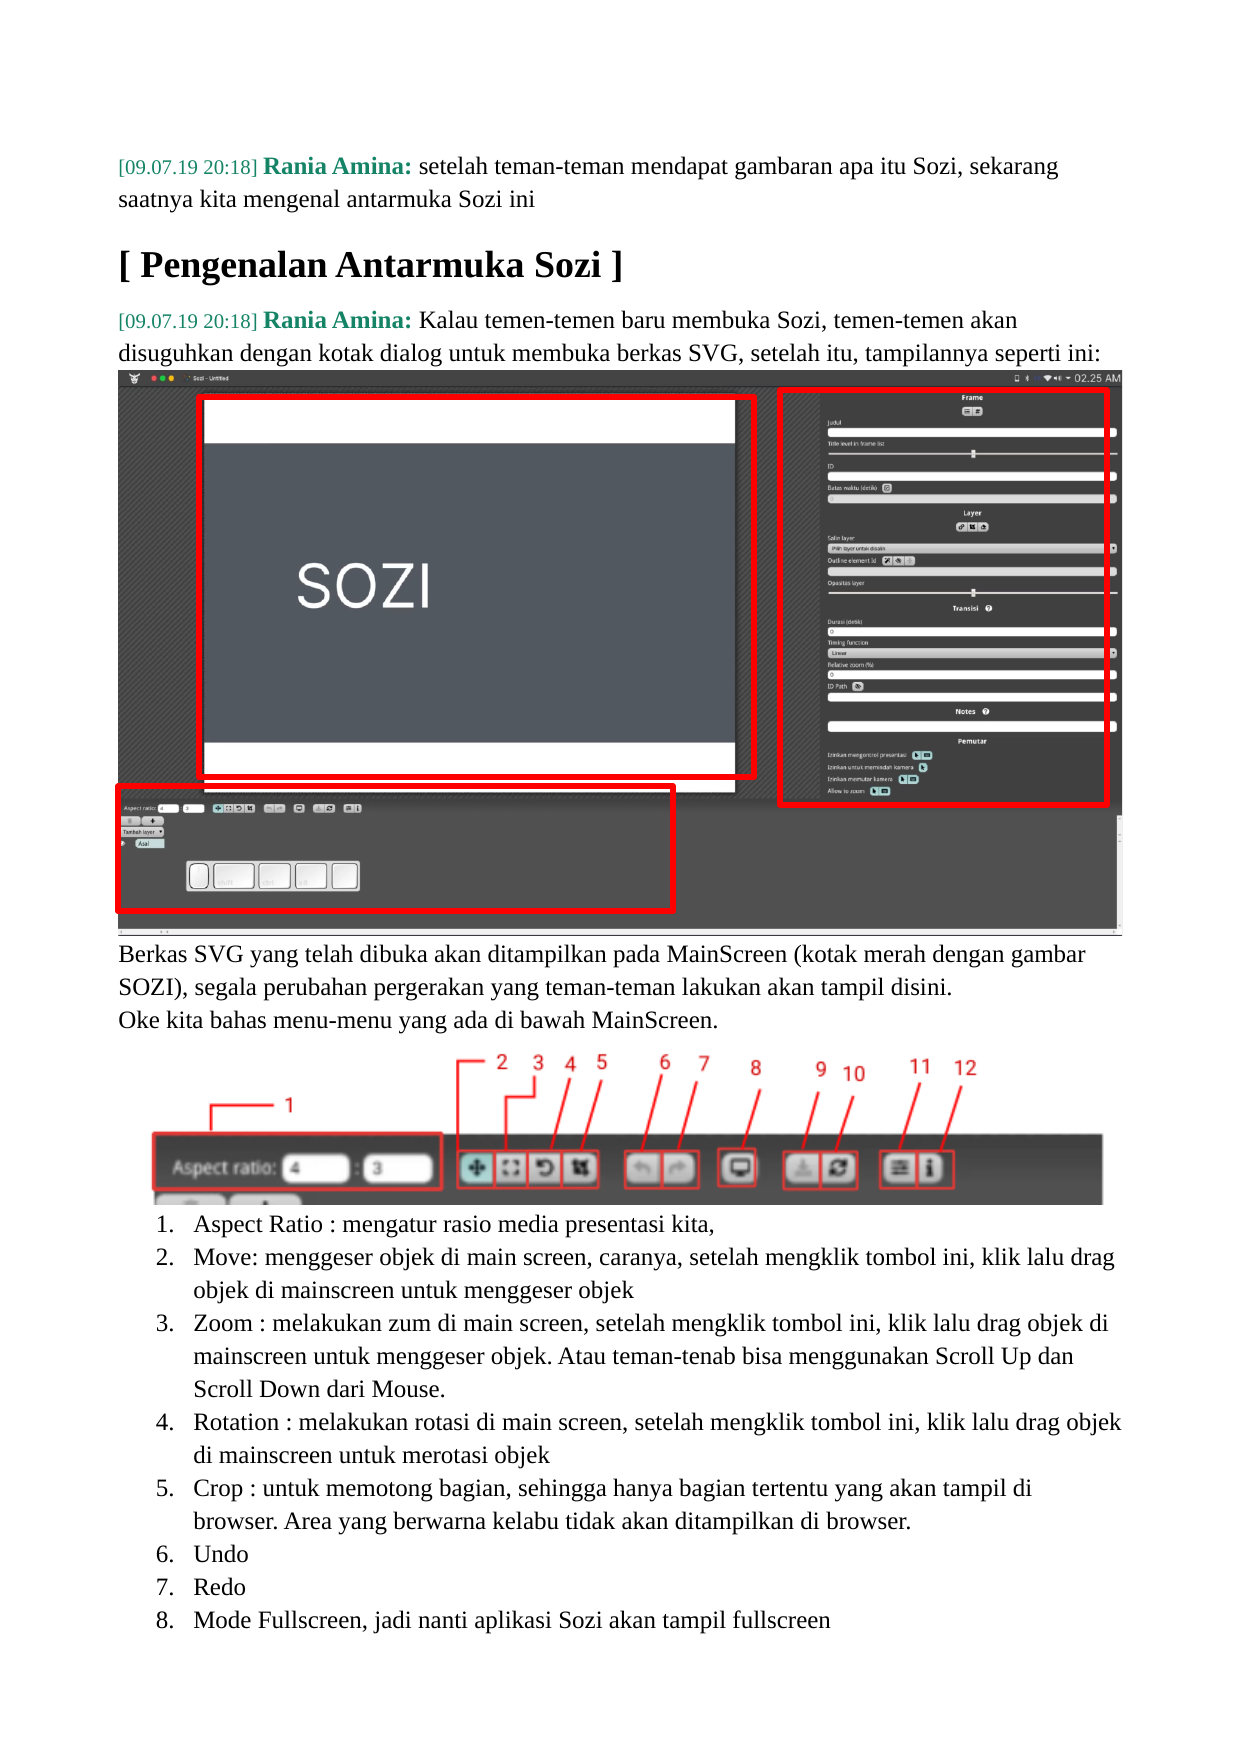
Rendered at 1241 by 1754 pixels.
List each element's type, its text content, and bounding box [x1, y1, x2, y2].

text [09.07.19 20:18] Rania Amina: Kalau temen-temen baru membuka Sozi, temen-temen akan disuguhkan dengan kotak dialog untuk membuka berkas SVG, setelah itu, tampilannya seperti ini: [118, 305, 1122, 367]
picture [118, 370, 1123, 936]
picture [118, 1038, 1123, 1205]
picture [121, 789, 670, 908]
subtitle [ Pengenalan Antarmuka Sozi ] [118, 242, 1122, 286]
list Aspect Ratio : mengatur rasio media presentasi kita, [156, 1209, 1122, 1237]
list Redo [156, 1572, 1122, 1601]
text Oke kita bahas menu-menu yang ada di bawah MainScreen. [118, 1006, 1122, 1034]
list Rotation : melakukan rotasi di main screen, setelah mengklik tombol ini, klik lalu drag objek di mainscreen untuk merotasi objek [156, 1407, 1122, 1469]
list Undo [156, 1539, 1122, 1568]
list Move: menggeser objek di main screen, caranya, setelah mengklik tombol ini, klik lalu drag objek di mainscreen untuk menggeser objek [156, 1242, 1122, 1303]
text Berkas SVG yang telah dibuka akan ditampilkan pada MainScreen (kotak merah dengan gambar SOZI), segala perubahan pergerakan yang teman-teman lakukan akan tampil disini. [118, 939, 1122, 1001]
list Crop : untuk memotong bagian, sehingga hanya bagian tertentu yang akan tampil di browser. Area yang berwarna kelabu tidak akan ditampilkan di browser. [156, 1473, 1122, 1535]
text [09.07.19 20:18] Rania Amina: setelah teman-teman mendapat gambaran apa itu Sozi, sekarang saatnya kita mengenal antarmuka Sozi ini [118, 151, 1122, 213]
list Mode Fullscreen, jadi nanti aplikasi Sozi akan tampil fullscreen [156, 1605, 1122, 1634]
list Zoom : melakukan zum di main screen, setelah mengklik tombol ini, klik lalu drag objek di mainscreen untuk menggeser objek. Atau teman-tenab bisa menggunakan Scroll Up dan Scroll Down dari Mouse. [156, 1308, 1122, 1403]
